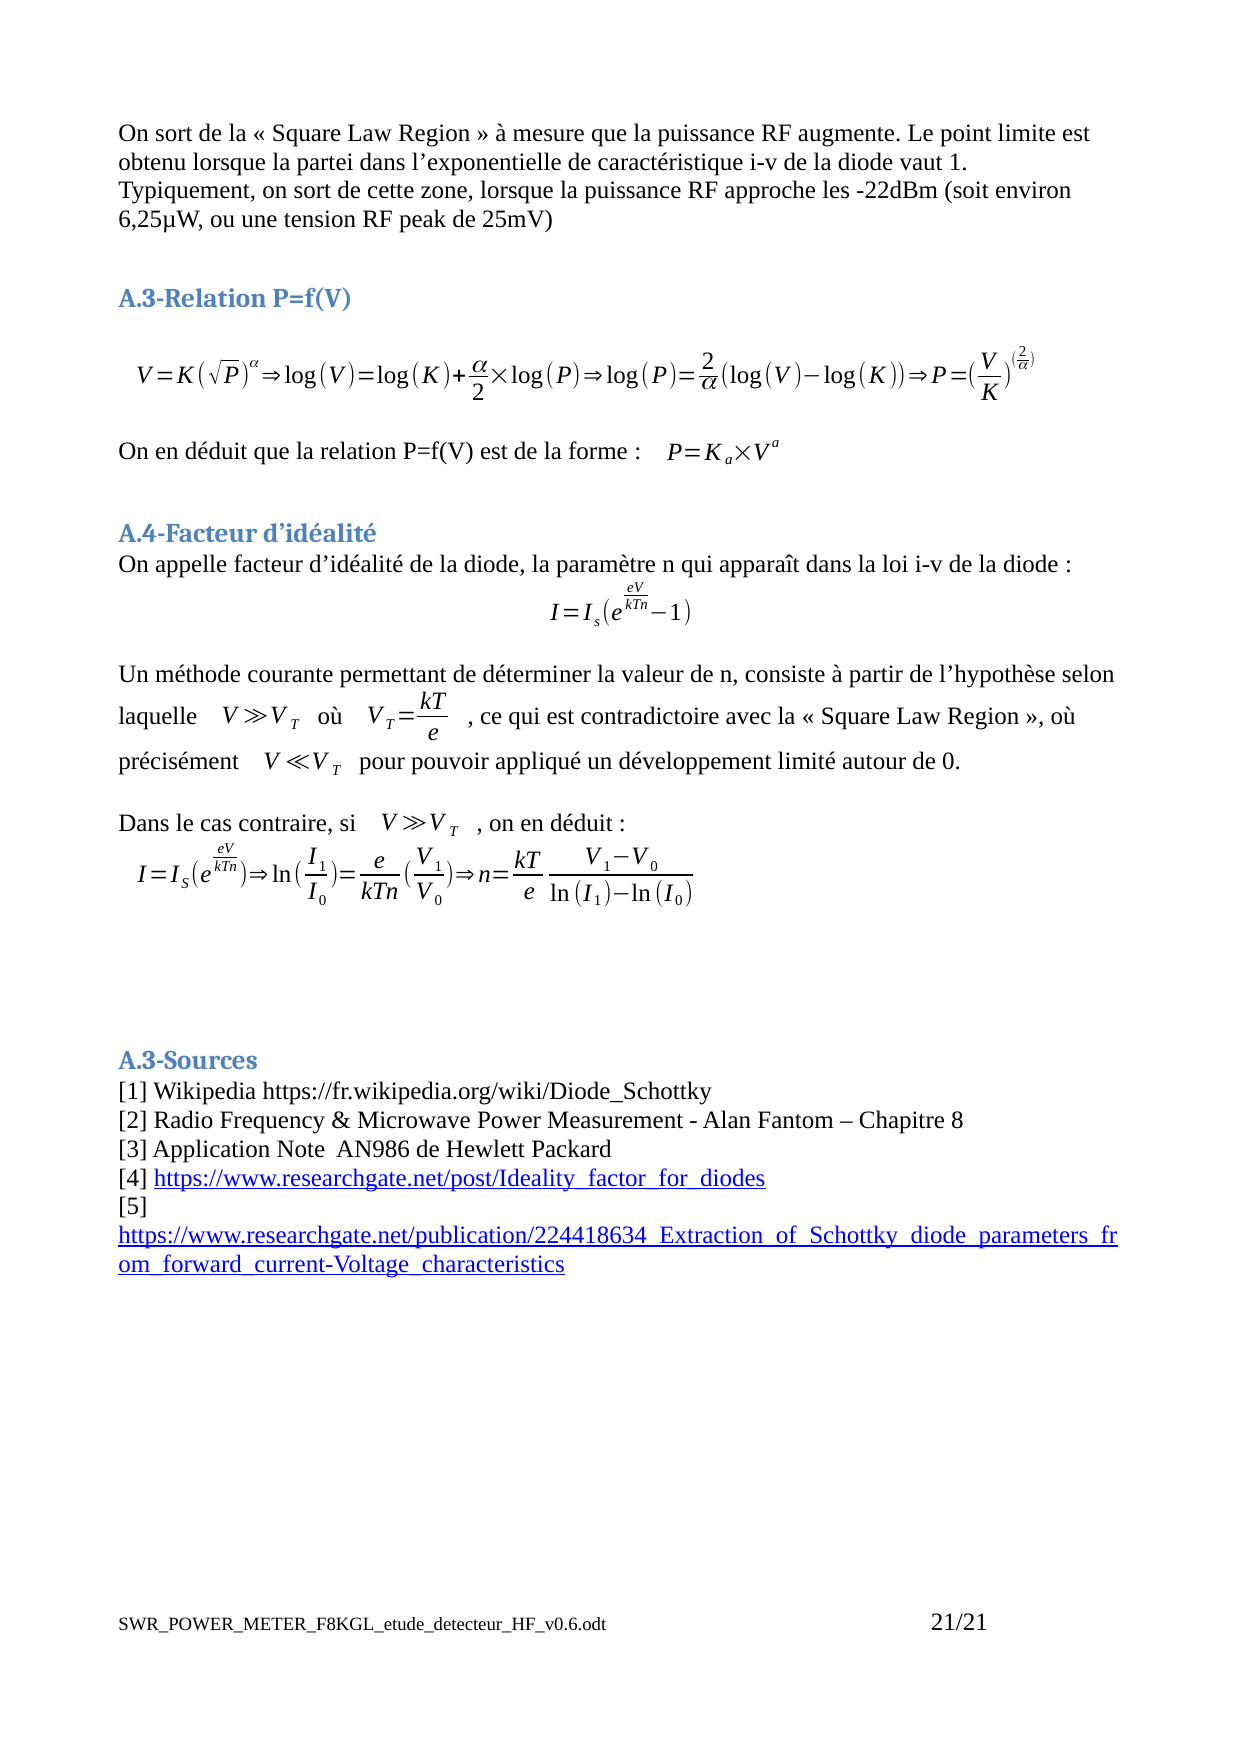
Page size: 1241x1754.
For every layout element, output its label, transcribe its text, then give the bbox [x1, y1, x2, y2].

text [2] Radio Frequency & Microwave Power Measurement - Alan Fantom – Chapitre 8 [118, 1105, 1122, 1134]
subtitle A.4-Facteur d’idéalité [118, 518, 1122, 549]
text [4] https://www.researchgate.net/post/Ideality_factor_for_diodes [118, 1163, 1122, 1191]
text Typiquement, on sort de cette zone, lorsque la puissance RF approche les -22dBm (soit environ 6,25µW, ou une tension RF peak de 25mV) [118, 176, 1122, 233]
subtitle A.3-Relation P=f(V) [118, 283, 1122, 314]
text [5] https://www.researchgate.net/publication/224418634_Extraction_of_Schottky_diode_parameters_from_forward_current-Voltage_characteristics [118, 1191, 1122, 1278]
text On sort de la « Square Law Region » à mesure que la puissance RF augmente. Le point limite est obtenu lorsque la partei dans l’exponentielle de caractéristique i-v de la diode vaut 1. [118, 118, 1122, 176]
subtitle A.3-Sources [118, 1045, 1122, 1076]
text Un méthode courante permettant de déterminer la valeur de n, consiste à partir de l’hypothèse selon laquelle où , ce qui est contradictoire avec la « Square Law Region », où précisément pour pouvoir appliqué un développement limité autour de 0. [118, 659, 1122, 779]
text On en déduit que la relation P=f(V) est de la forme : [118, 434, 1122, 469]
text Dans le cas contraire, si , on en déduit : [118, 808, 1122, 909]
text On appelle facteur d’idéalité de la diode, la paramètre n qui apparaît dans la loi i-v de la diode : [118, 549, 1122, 578]
text [1] Wikipedia https://fr.wikipedia.org/wiki/Diode_Schottky [118, 1076, 1122, 1105]
text [3] Application Note AN986 de Hewlett Packard [118, 1134, 1122, 1163]
